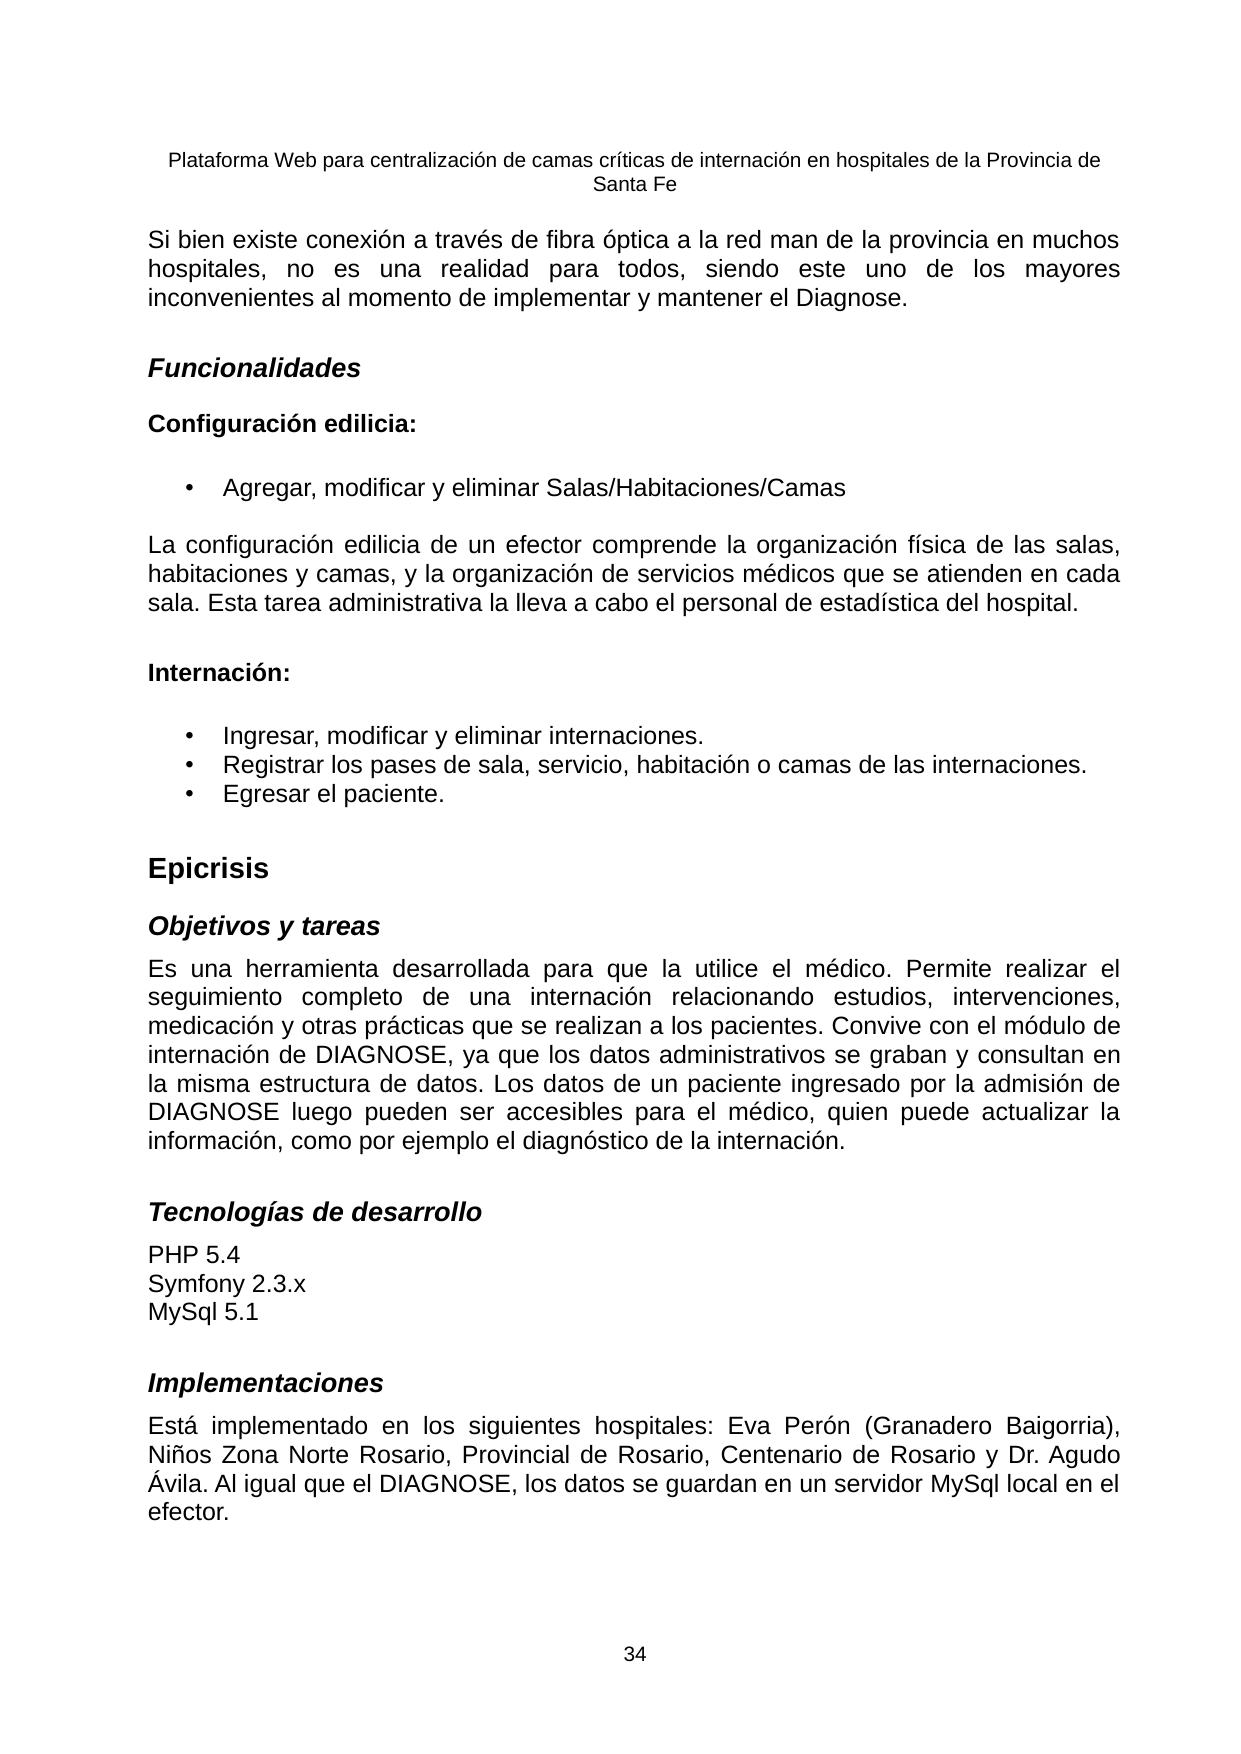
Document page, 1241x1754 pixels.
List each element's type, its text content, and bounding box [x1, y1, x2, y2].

text PHP 5.4 [148, 1240, 1122, 1268]
text Si bien existe conexión a través de fibra óptica a la red man de la provincia en muchos hospitales, no es una realidad para todos, siendo este uno de los mayores inconvenientes al momento de implementar y mantener el Diagnose. [148, 225, 1122, 311]
list Egresar el paciente. [185, 779, 1122, 808]
text Es una herramienta desarrollada para que la utilice el médico. Permite realizar el seguimiento completo de una internación relacionando estudios, intervenciones, medicación y otras prácticas que se realizan a los pacientes. Convive con el módulo de internación de DIAGNOSE, ya que los datos administrativos se graban y consultan en la misma estructura de datos. Los datos de un paciente ingresado por la admisión de DIAGNOSE luego pueden ser accesibles para el médico, quien puede actualizar la información, como por ejemplo el diagnóstico de la internación. [148, 953, 1122, 1155]
text La configuración edilicia de un efector comprende la organización física de las salas, habitaciones y camas, y la organización de servicios médicos que se atienden en cada sala. Esta tarea administrativa la lleva a cabo el personal de estadística del hospital. [148, 530, 1122, 616]
text Está implementado en los siguientes hospitales: Eva Perón (Granadero Baigorria), Niños Zona Norte Rosario, Provincial de Rosario, Centenario de Rosario y Dr. Agudo Ávila. Al igual que el DIAGNOSE, los datos se guardan en un servidor MySql local en el efector. [148, 1411, 1122, 1526]
subtitle Epicrisis [148, 851, 1122, 885]
subtitle Internación: [148, 658, 1122, 686]
list Ingresar, modificar y eliminar internaciones. [185, 721, 1122, 750]
subtitle Configuración edilicia: [148, 409, 1122, 437]
subtitle Tecnologías de desarrollo [148, 1196, 1122, 1227]
text Symfony 2.3.x [148, 1268, 1122, 1297]
subtitle Objetivos y tareas [148, 910, 1122, 941]
list Agregar, modificar y eliminar Salas/Habitaciones/Camas [185, 472, 1122, 501]
subtitle Funcionalidades [148, 352, 1122, 384]
subtitle Implementaciones [148, 1367, 1122, 1398]
text MySql 5.1 [148, 1297, 1122, 1326]
list Registrar los pases de sala, servicio, habitación o camas de las internaciones. [185, 750, 1122, 779]
